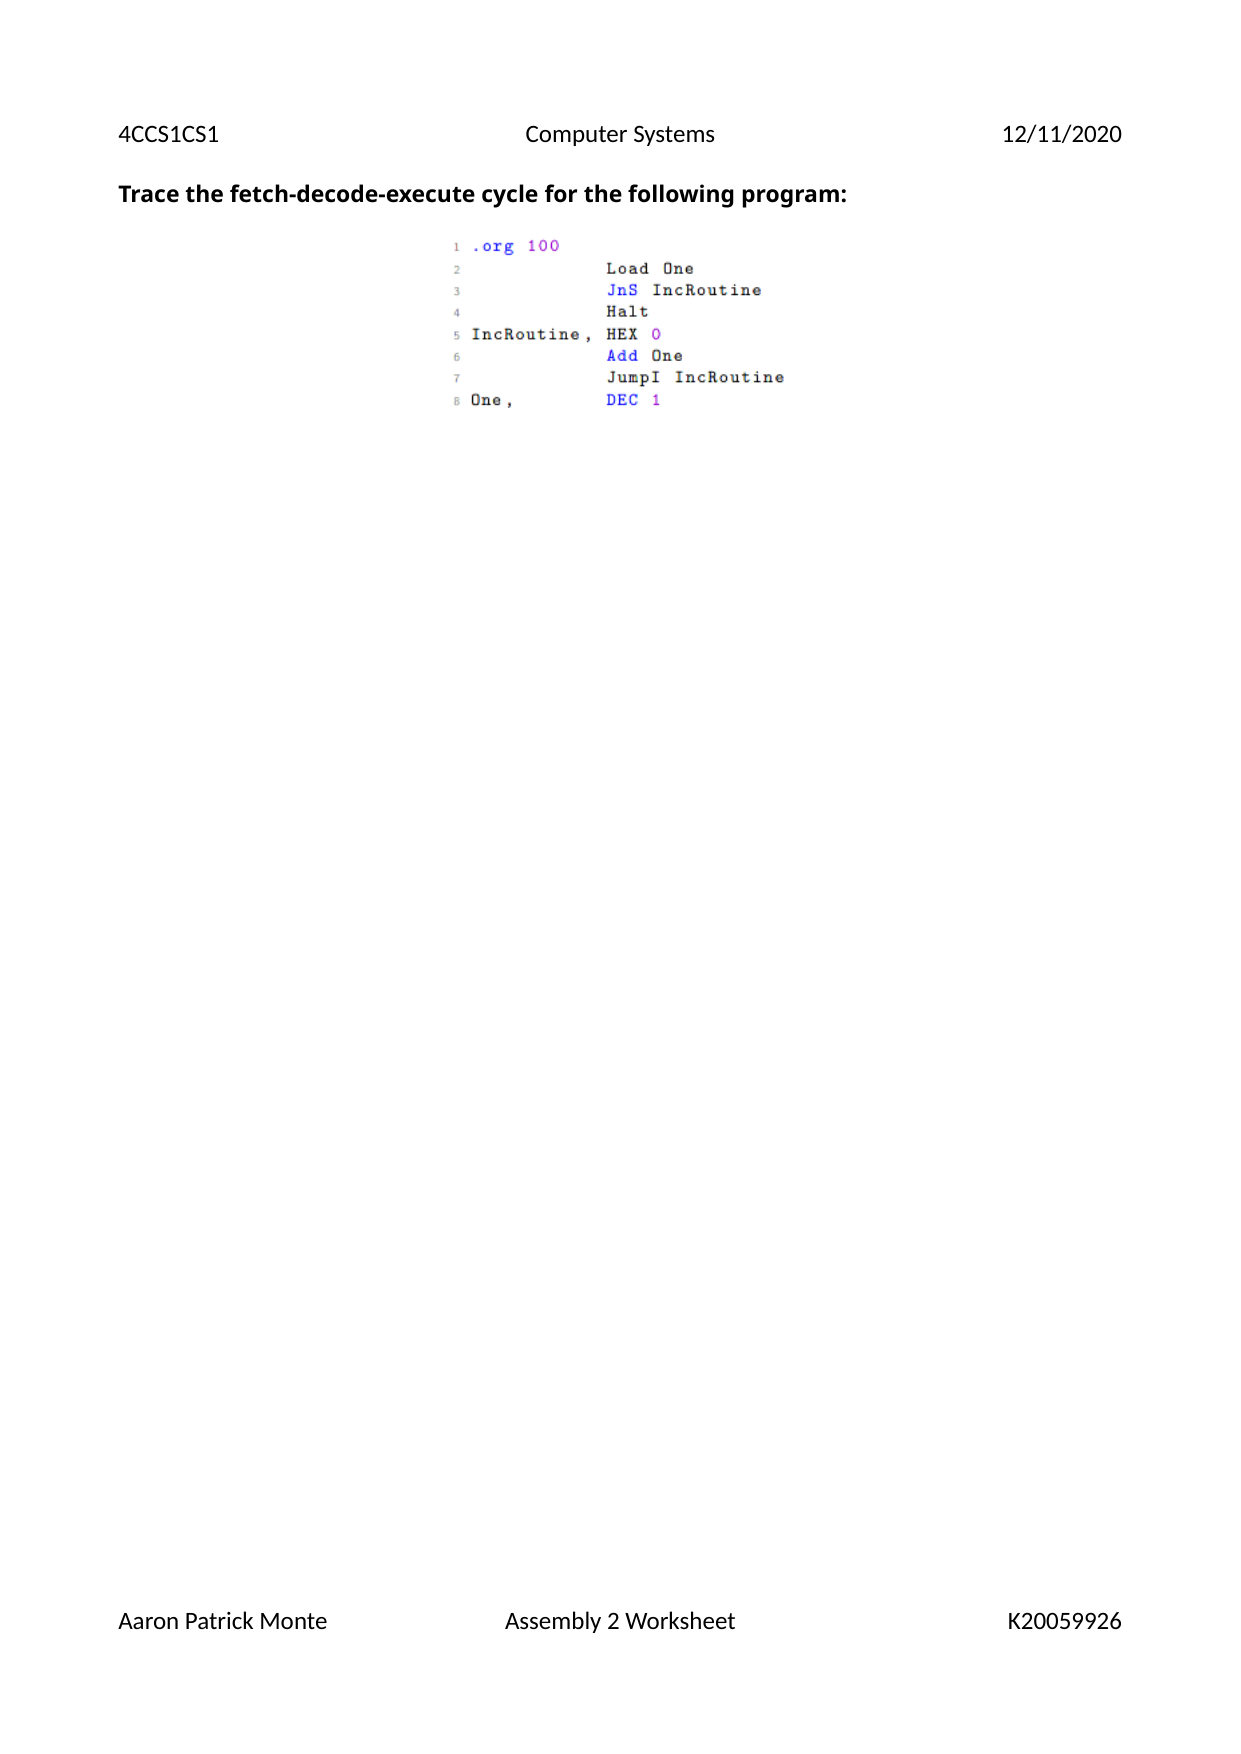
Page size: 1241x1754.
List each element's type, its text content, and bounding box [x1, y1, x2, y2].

picture [440, 227, 800, 424]
text Trace the fetch-decode-execute cycle for the following program: [118, 178, 1122, 209]
